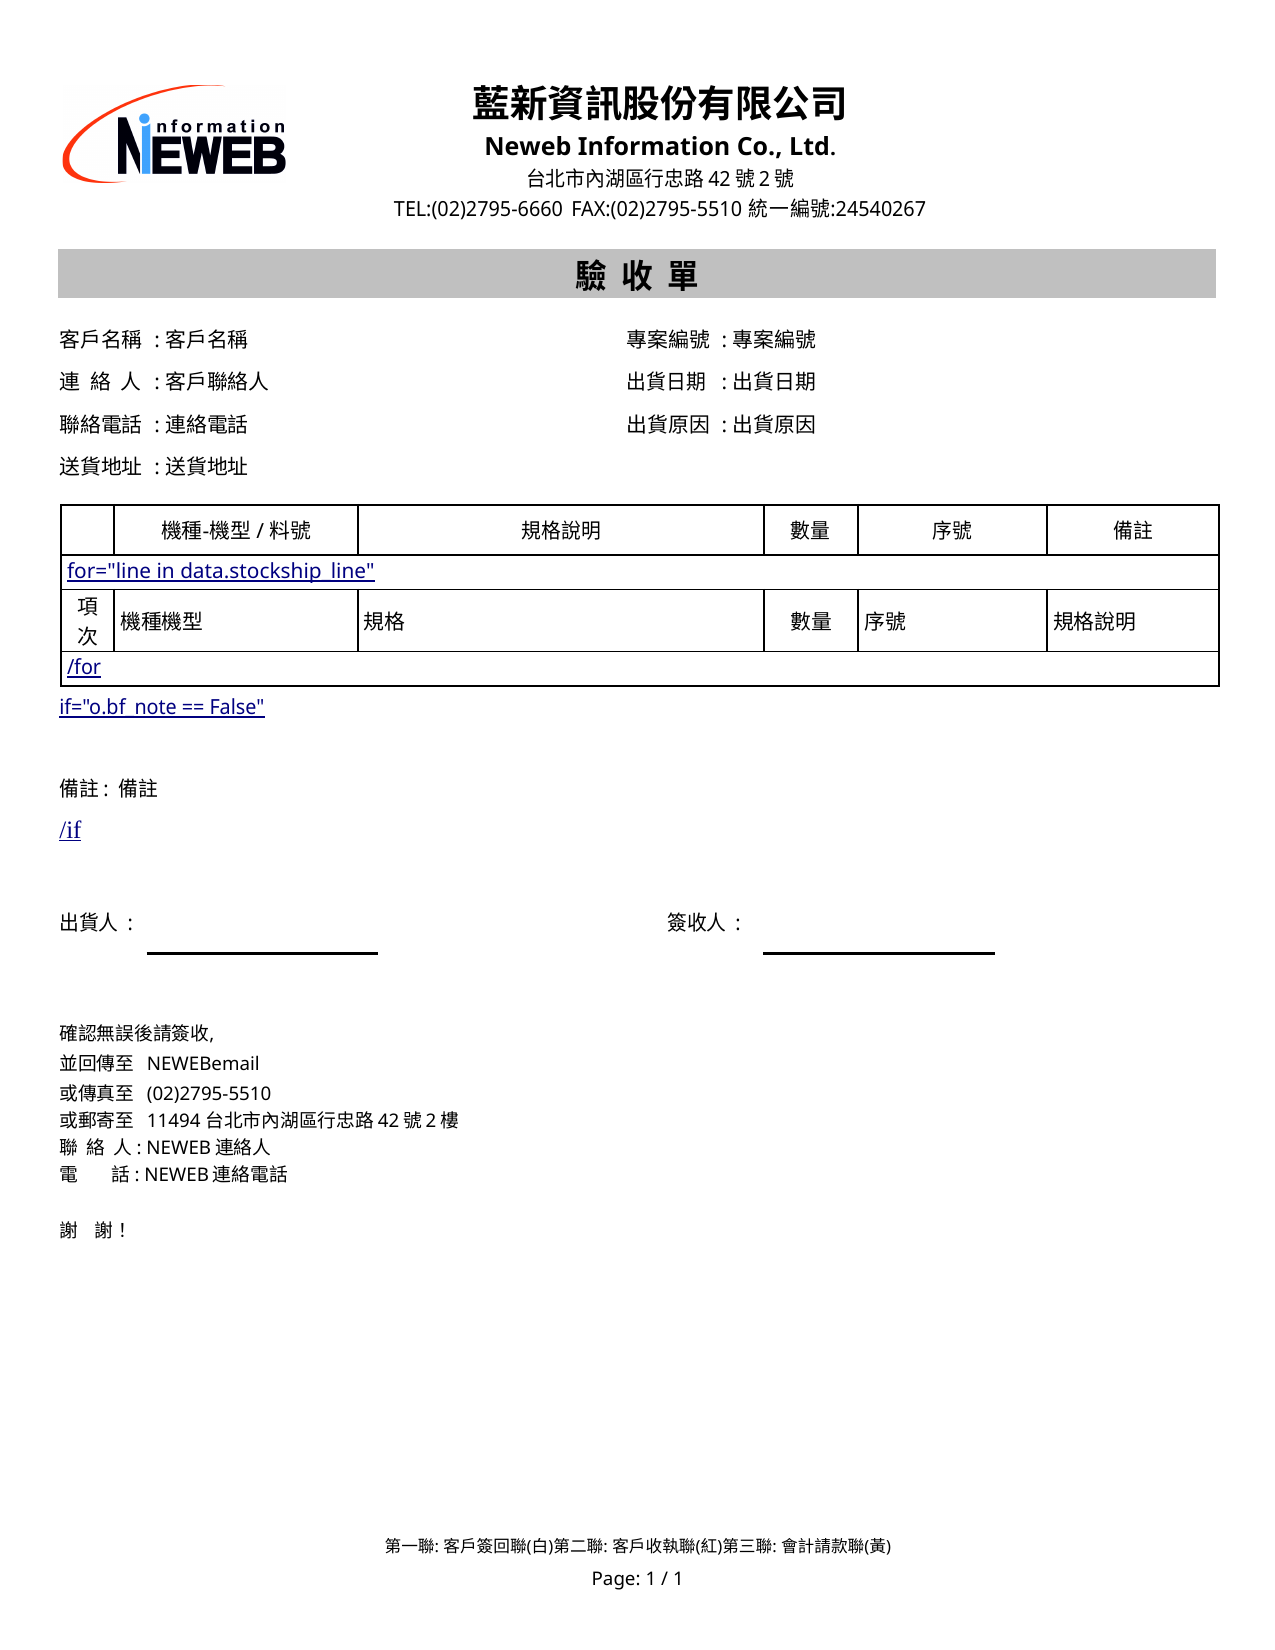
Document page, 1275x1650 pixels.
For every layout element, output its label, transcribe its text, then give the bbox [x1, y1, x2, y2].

table_header : 客戶名稱 [154, 318, 626, 360]
table_cell 序號 [859, 590, 1046, 651]
text 出貨人 : 簽收人 : [59, 897, 1216, 937]
table_cell 聯 絡 人 : NEWEB連絡人 [59, 1133, 1217, 1160]
table_header 規格說明 [359, 506, 763, 554]
table_header 數量 [765, 506, 857, 554]
picture [62, 85, 286, 183]
text if="o.bf_note == False" [59, 692, 1216, 721]
table_header [62, 506, 113, 554]
table_cell 或郵寄至 11494 台北市內湖區行忠路42號2樓 [59, 1105, 1217, 1133]
table_cell 規格說明 [1048, 590, 1218, 651]
table_cell for="line in data.stockship_line" [62, 556, 1218, 589]
table_cell 連 絡 人 [59, 360, 154, 402]
table_header 備註 [1048, 506, 1218, 554]
table_header 序號 [859, 506, 1046, 554]
table_cell [59, 1187, 1217, 1212]
table_header 確認無誤後請簽收, [59, 954, 1217, 1046]
table_cell : 連絡電話 [154, 402, 626, 444]
table_cell 謝 謝！ [59, 1213, 1217, 1243]
table_header 機種-機型 / 料號 [115, 506, 357, 554]
table_cell 出貨原因 [626, 402, 721, 444]
table_cell [721, 444, 1217, 486]
table_header 專案編號 [626, 318, 721, 360]
table_cell 電 話 : NEWEB連絡電話 [59, 1160, 1217, 1187]
text /if [59, 815, 1216, 843]
table_cell : 客戶聯絡人 [154, 360, 626, 402]
text 備註 : 備註 [59, 772, 1216, 803]
table_cell 項次 [62, 590, 113, 651]
table_header : 專案編號 [721, 318, 1217, 360]
table_cell : 送貨地址 [154, 444, 626, 486]
table_cell [626, 444, 721, 486]
table_header 客戶名稱 [59, 318, 154, 360]
table_cell 規格 [359, 590, 763, 651]
table_cell 數量 [765, 590, 857, 651]
table_cell 聯絡電話 [59, 402, 154, 444]
table_cell 送貨地址 [59, 444, 154, 486]
table_cell 並回傳至 NEWEBemail [59, 1046, 1217, 1076]
table_cell 機種機型 [115, 590, 357, 651]
table_cell 或傳真至 (02)2795-5510 [59, 1076, 1217, 1105]
table_cell /for [62, 652, 1218, 685]
table_cell 出貨日期 [626, 360, 721, 402]
table_cell : 出貨原因 [721, 402, 1217, 444]
table_cell : 出貨日期 [721, 360, 1217, 402]
